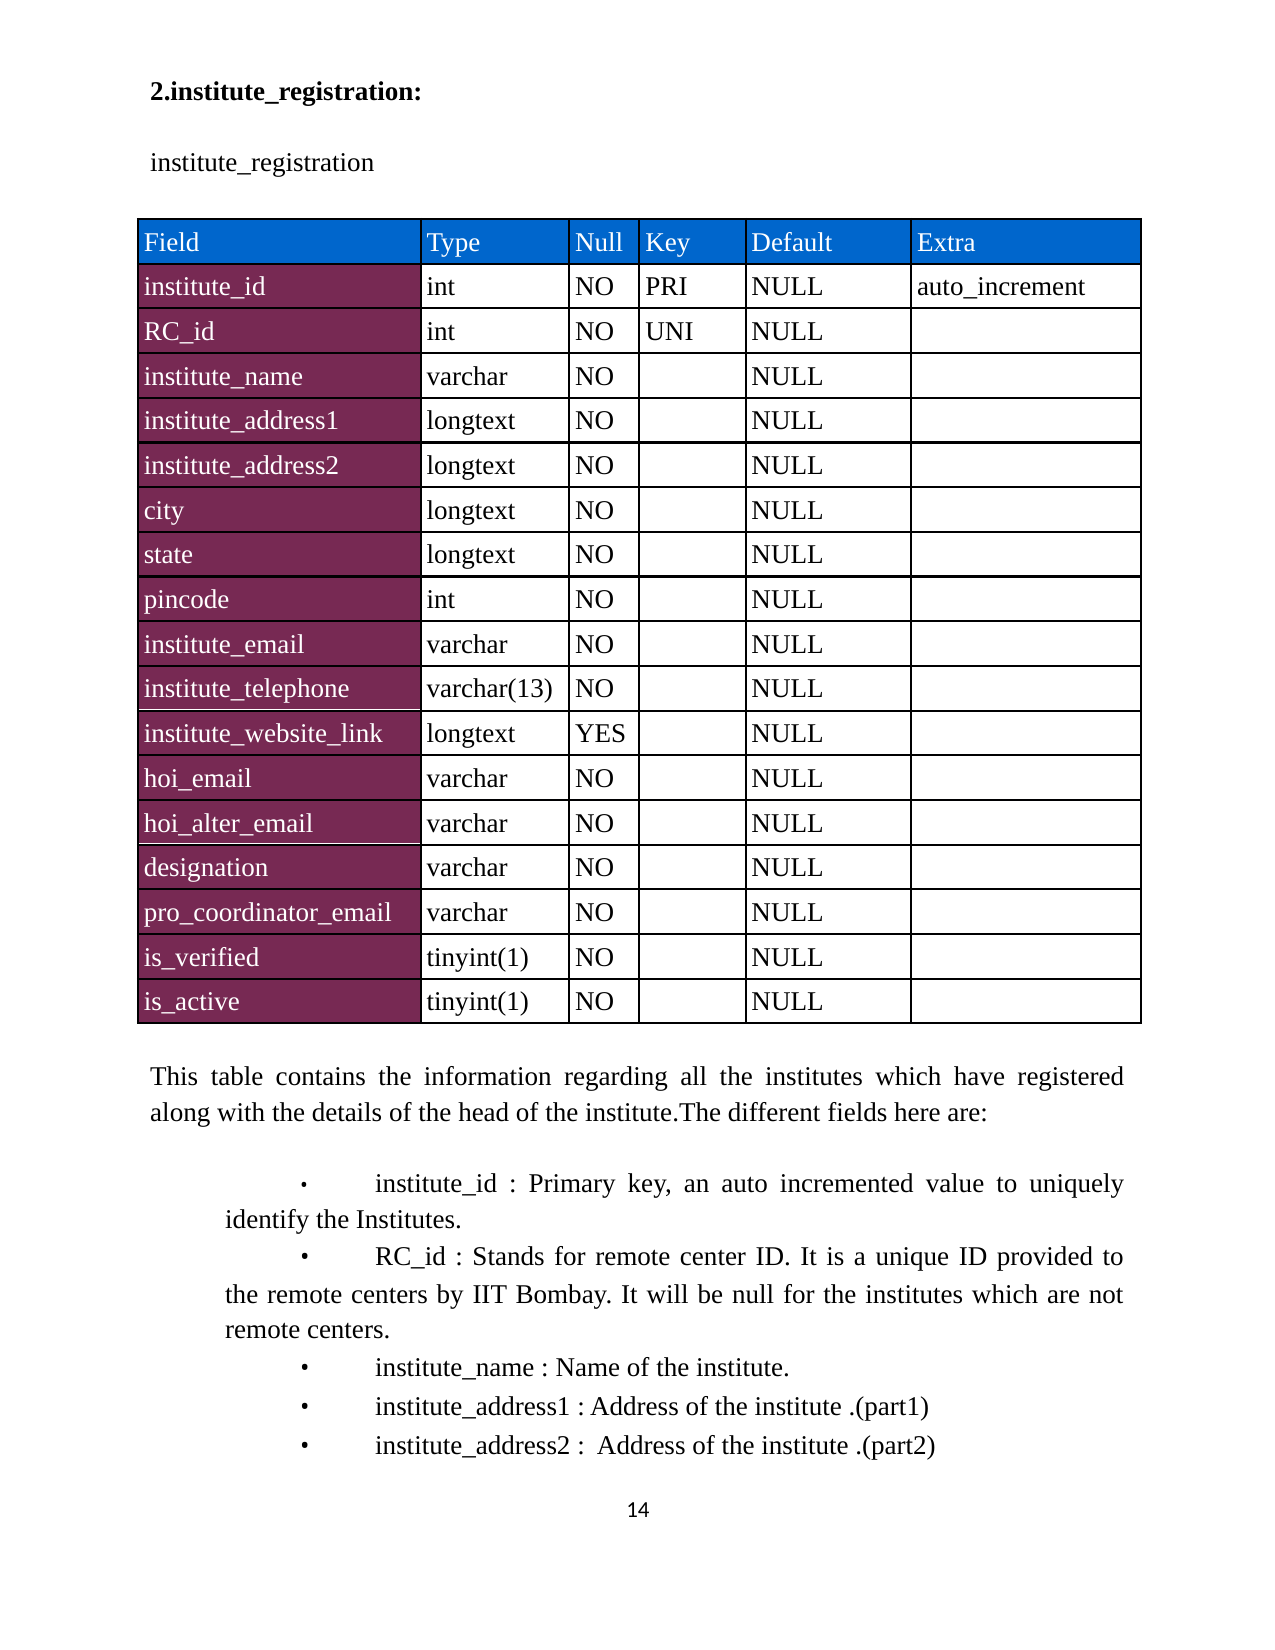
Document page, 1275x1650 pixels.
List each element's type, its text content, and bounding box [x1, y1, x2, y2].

table_cell longtext [422, 488, 568, 531]
table_cell NULL [747, 399, 910, 441]
text institute_registration [150, 146, 1125, 178]
table_cell NO [570, 309, 638, 352]
table_cell tinyint(1) [422, 980, 568, 1022]
table_cell longtext [422, 399, 568, 441]
table_cell [912, 890, 1140, 933]
table_cell [912, 309, 1140, 352]
table_cell varchar [422, 354, 568, 397]
table_cell [912, 488, 1140, 531]
table_cell NO [570, 980, 638, 1022]
table_cell NULL [747, 935, 910, 978]
table_cell institute_email [139, 622, 420, 665]
table_cell NULL [747, 444, 910, 486]
table_cell [640, 980, 745, 1022]
table_cell varchar [422, 756, 568, 799]
table_cell institute_address1 [139, 399, 420, 441]
table_cell institute_name [139, 354, 420, 397]
table_cell NULL [747, 846, 910, 888]
table_cell pincode [139, 578, 420, 620]
table_cell NO [570, 890, 638, 933]
table_cell NO [570, 801, 638, 843]
table_cell varchar [422, 801, 568, 843]
table_cell [640, 399, 745, 441]
table_cell NO [570, 622, 638, 665]
table_cell NO [570, 444, 638, 486]
list institute_id : Primary key, an auto incremented value to uniquely identify the Institutes. [225, 1167, 1125, 1234]
table_cell NO [570, 399, 638, 441]
table_cell pro_coordinator_email [139, 890, 420, 933]
table_cell NO [570, 578, 638, 620]
list RC_id : Stands for remote center ID. It is a unique ID provided to the remote centers by IIT Bombay. It will be null for the institutes which are not remote centers. [225, 1239, 1125, 1344]
table_cell NULL [747, 801, 910, 843]
table_cell designation [139, 846, 420, 888]
table_cell [912, 756, 1140, 799]
table_cell NO [570, 667, 638, 709]
table_cell [912, 578, 1140, 620]
table_cell institute_telephone [139, 667, 420, 709]
table_cell int [422, 578, 568, 620]
table_cell int [422, 265, 568, 307]
text This table contains the information regarding all the institutes which have registered along with the details of the head of the institute.The different fields here are: [150, 1060, 1125, 1127]
table_cell hoi_alter_email [139, 801, 420, 843]
table_cell [912, 622, 1140, 665]
table_cell NO [570, 935, 638, 978]
table_header Type [422, 220, 568, 263]
table_header Null [570, 220, 638, 263]
table_cell NULL [747, 354, 910, 397]
table_cell [640, 667, 745, 709]
table_header Key [640, 220, 745, 263]
table_cell NO [570, 533, 638, 575]
table_cell [640, 712, 745, 754]
table_cell [640, 533, 745, 575]
table_cell [640, 488, 745, 531]
table_header Default [747, 220, 910, 263]
table_cell varchar [422, 622, 568, 665]
table_cell RC_id [139, 309, 420, 352]
table_cell city [139, 488, 420, 531]
table_cell [912, 667, 1140, 709]
table_cell NULL [747, 756, 910, 799]
table_cell [912, 399, 1140, 441]
table_cell NO [570, 488, 638, 531]
table_cell tinyint(1) [422, 935, 568, 978]
table_cell longtext [422, 712, 568, 754]
table_cell [640, 578, 745, 620]
table_cell NULL [747, 667, 910, 709]
table_cell longtext [422, 533, 568, 575]
table_cell state [139, 533, 420, 575]
table_cell NO [570, 756, 638, 799]
table_cell is_active [139, 980, 420, 1022]
table_cell [640, 801, 745, 843]
table_cell NULL [747, 622, 910, 665]
table_cell [912, 712, 1140, 754]
list institute_address1 : Address of the institute .(part1) [225, 1388, 1125, 1422]
table_cell UNI [640, 309, 745, 352]
table_cell NO [570, 354, 638, 397]
table_cell NULL [747, 309, 910, 352]
table_cell is_verified [139, 935, 420, 978]
table_cell [640, 444, 745, 486]
table_cell NULL [747, 712, 910, 754]
table_cell [640, 622, 745, 665]
table_cell [912, 801, 1140, 843]
table_cell [912, 935, 1140, 978]
list institute_address2 : Address of the institute .(part2) [225, 1427, 1125, 1462]
table_cell [640, 935, 745, 978]
table_cell institute_website_link [139, 712, 420, 754]
table_cell NULL [747, 488, 910, 531]
table_cell NULL [747, 980, 910, 1022]
table_cell NO [570, 846, 638, 888]
table_cell YES [570, 712, 638, 754]
table_cell [912, 533, 1140, 575]
table_cell institute_address2 [139, 444, 420, 486]
list institute_name : Name of the institute. [225, 1349, 1125, 1383]
table_header Extra [912, 220, 1140, 263]
table_cell NULL [747, 578, 910, 620]
table_cell [640, 354, 745, 397]
table_header Field [139, 220, 420, 263]
table_cell int [422, 309, 568, 352]
table_cell NULL [747, 265, 910, 307]
table_cell varchar [422, 846, 568, 888]
table_cell varchar [422, 890, 568, 933]
table_cell [640, 846, 745, 888]
table_cell hoi_email [139, 756, 420, 799]
table_cell [640, 756, 745, 799]
table_cell varchar(13) [422, 667, 568, 709]
table_cell longtext [422, 444, 568, 486]
table_cell NULL [747, 890, 910, 933]
table_cell [912, 980, 1140, 1022]
table_cell PRI [640, 265, 745, 307]
table_cell [640, 890, 745, 933]
table_cell NO [570, 265, 638, 307]
table_cell [912, 846, 1140, 888]
table_cell auto_increment [912, 265, 1140, 307]
table_cell [912, 354, 1140, 397]
text 2.institute_registration: [150, 75, 1125, 106]
table_cell [912, 444, 1140, 486]
table_cell NULL [747, 533, 910, 575]
table_cell institute_id [139, 265, 420, 307]
